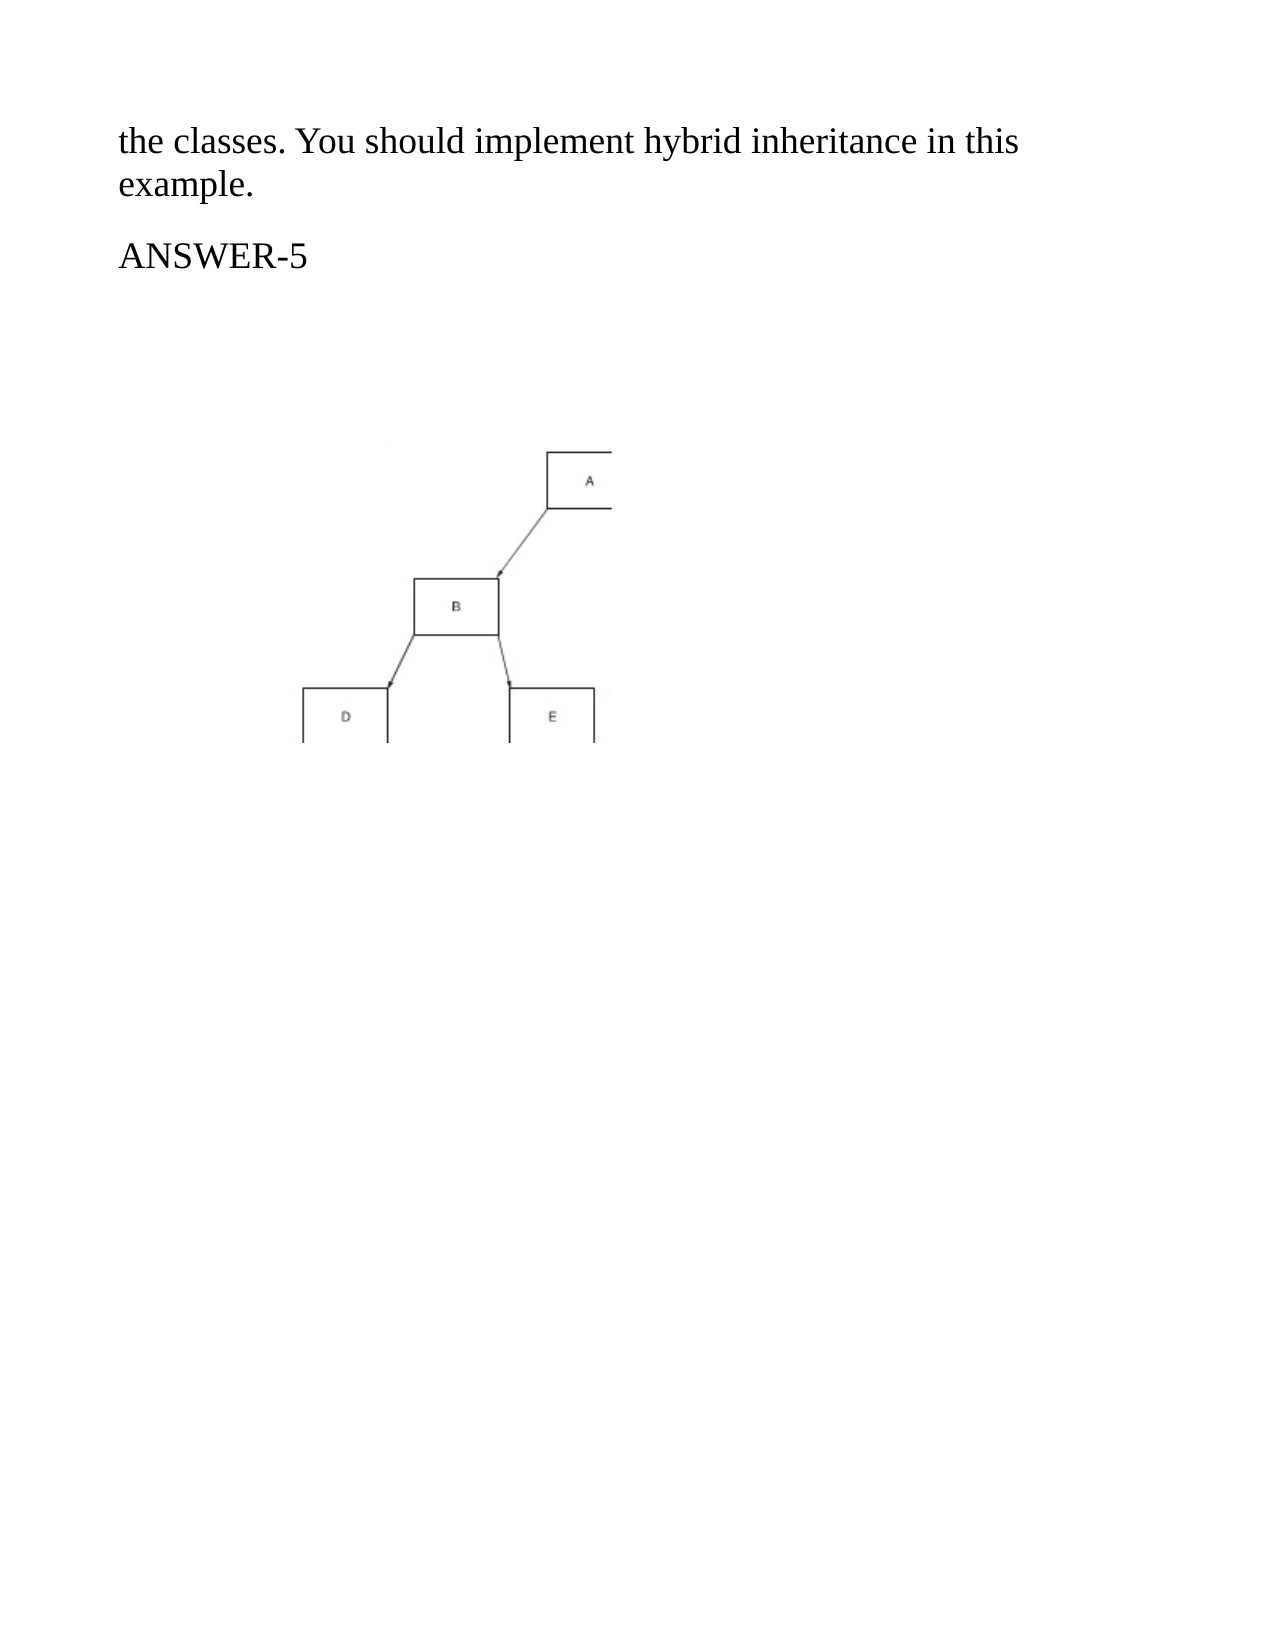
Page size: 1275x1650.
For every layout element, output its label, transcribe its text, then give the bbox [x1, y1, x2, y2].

picture [277, 445, 612, 743]
text the classes. You should implement hybrid inheritance in this example. [118, 118, 1157, 204]
text ANSWER-5 [118, 233, 1157, 276]
